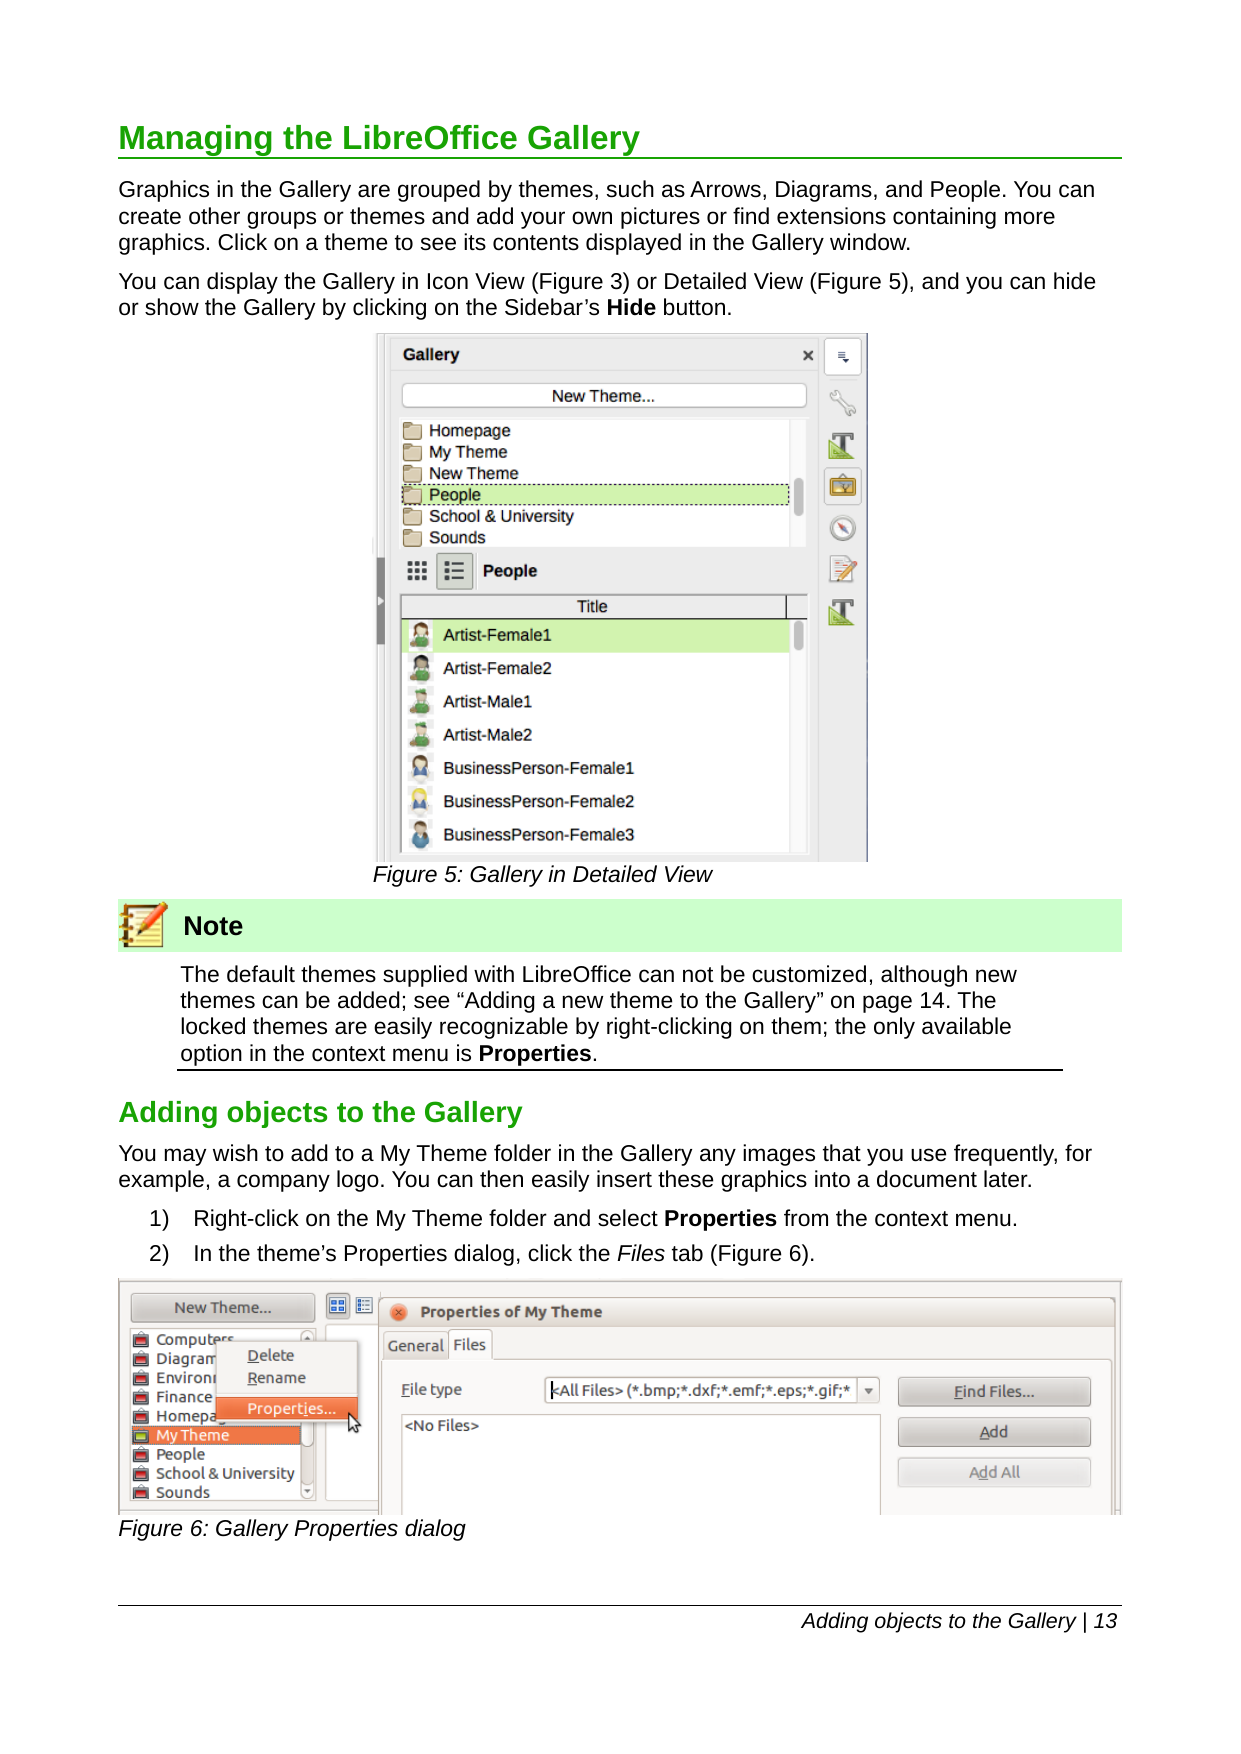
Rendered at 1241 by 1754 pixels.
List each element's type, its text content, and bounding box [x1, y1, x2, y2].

text Graphics in the Gallery are grouped by themes, such as Arrows, Diagrams, and People. You can create other groups or themes and add your own pictures or find extensions containing more graphics. Click on a theme to see its contents displayed in the Gallery window. [118, 176, 1122, 255]
list In the theme’s Properties dialog, click the Files tab (Figure 6). [169, 1240, 1122, 1267]
subtitle Adding objects to the Gallery [118, 1095, 1122, 1128]
text Figure 5: Gallery in Detailed View [373, 862, 868, 887]
picture [118, 1278, 1123, 1515]
text You can display the Gallery in Icon View (Figure 3) or Detailed View (Figure 5), and you can hide or show the Gallery by clicking on the Sidebar’s Hide button. [118, 268, 1122, 321]
picture [372, 333, 868, 862]
text You may wish to add to a My Theme folder in the Gallery any images that you use frequently, for example, a company logo. You can then easily insert these graphics into a document later. [118, 1140, 1122, 1193]
list Right-click on the My Theme folder and select Properties from the context menu. [169, 1205, 1122, 1232]
subtitle Managing the LibreOffice Gallery [118, 118, 1122, 157]
picture [119, 900, 170, 951]
text The default themes supplied with LibreOffice can not be customized, although new themes can be added; see “Adding a new theme to the Gallery” on page 14. The locked themes are easily recognizable by right-clicking on them; the only available option in the context menu is Properties. [177, 957, 1063, 1069]
subtitle Note [118, 899, 1122, 952]
text Figure 6: Gallery Properties dialog [118, 1515, 1122, 1541]
